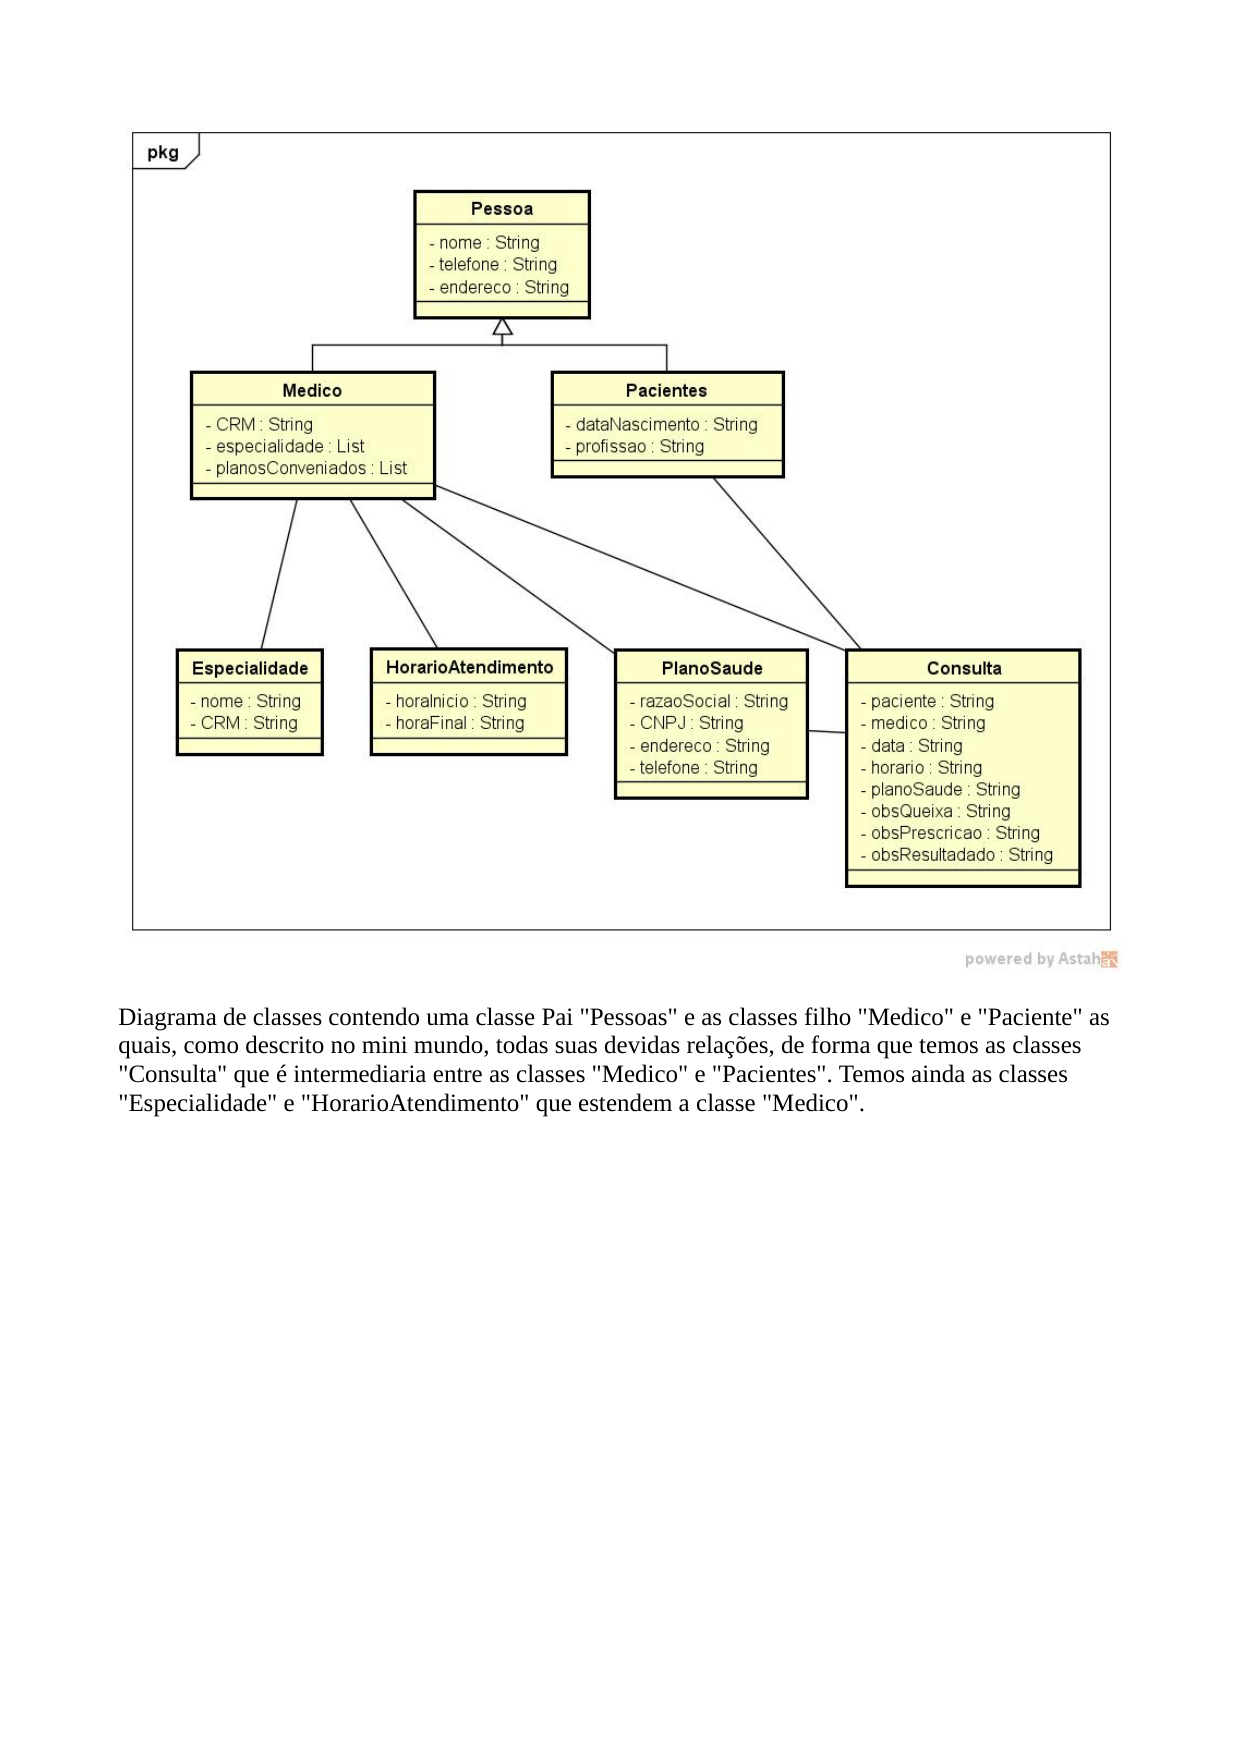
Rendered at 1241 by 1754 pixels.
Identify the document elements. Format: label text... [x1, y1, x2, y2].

text Diagrama de classes contendo uma classe Pai "Pessoas" e as classes filho "Medico" e "Paciente" as quais, como descrito no mini mundo, todas suas devidas relações, de forma que temos as classes "Consulta" que é intermediaria entre as classes "Medico" e "Pacientes". Temos ainda as classes "Especialidade" e "HorarioAtendimento" que estendem a classe "Medico". [118, 1002, 1122, 1117]
